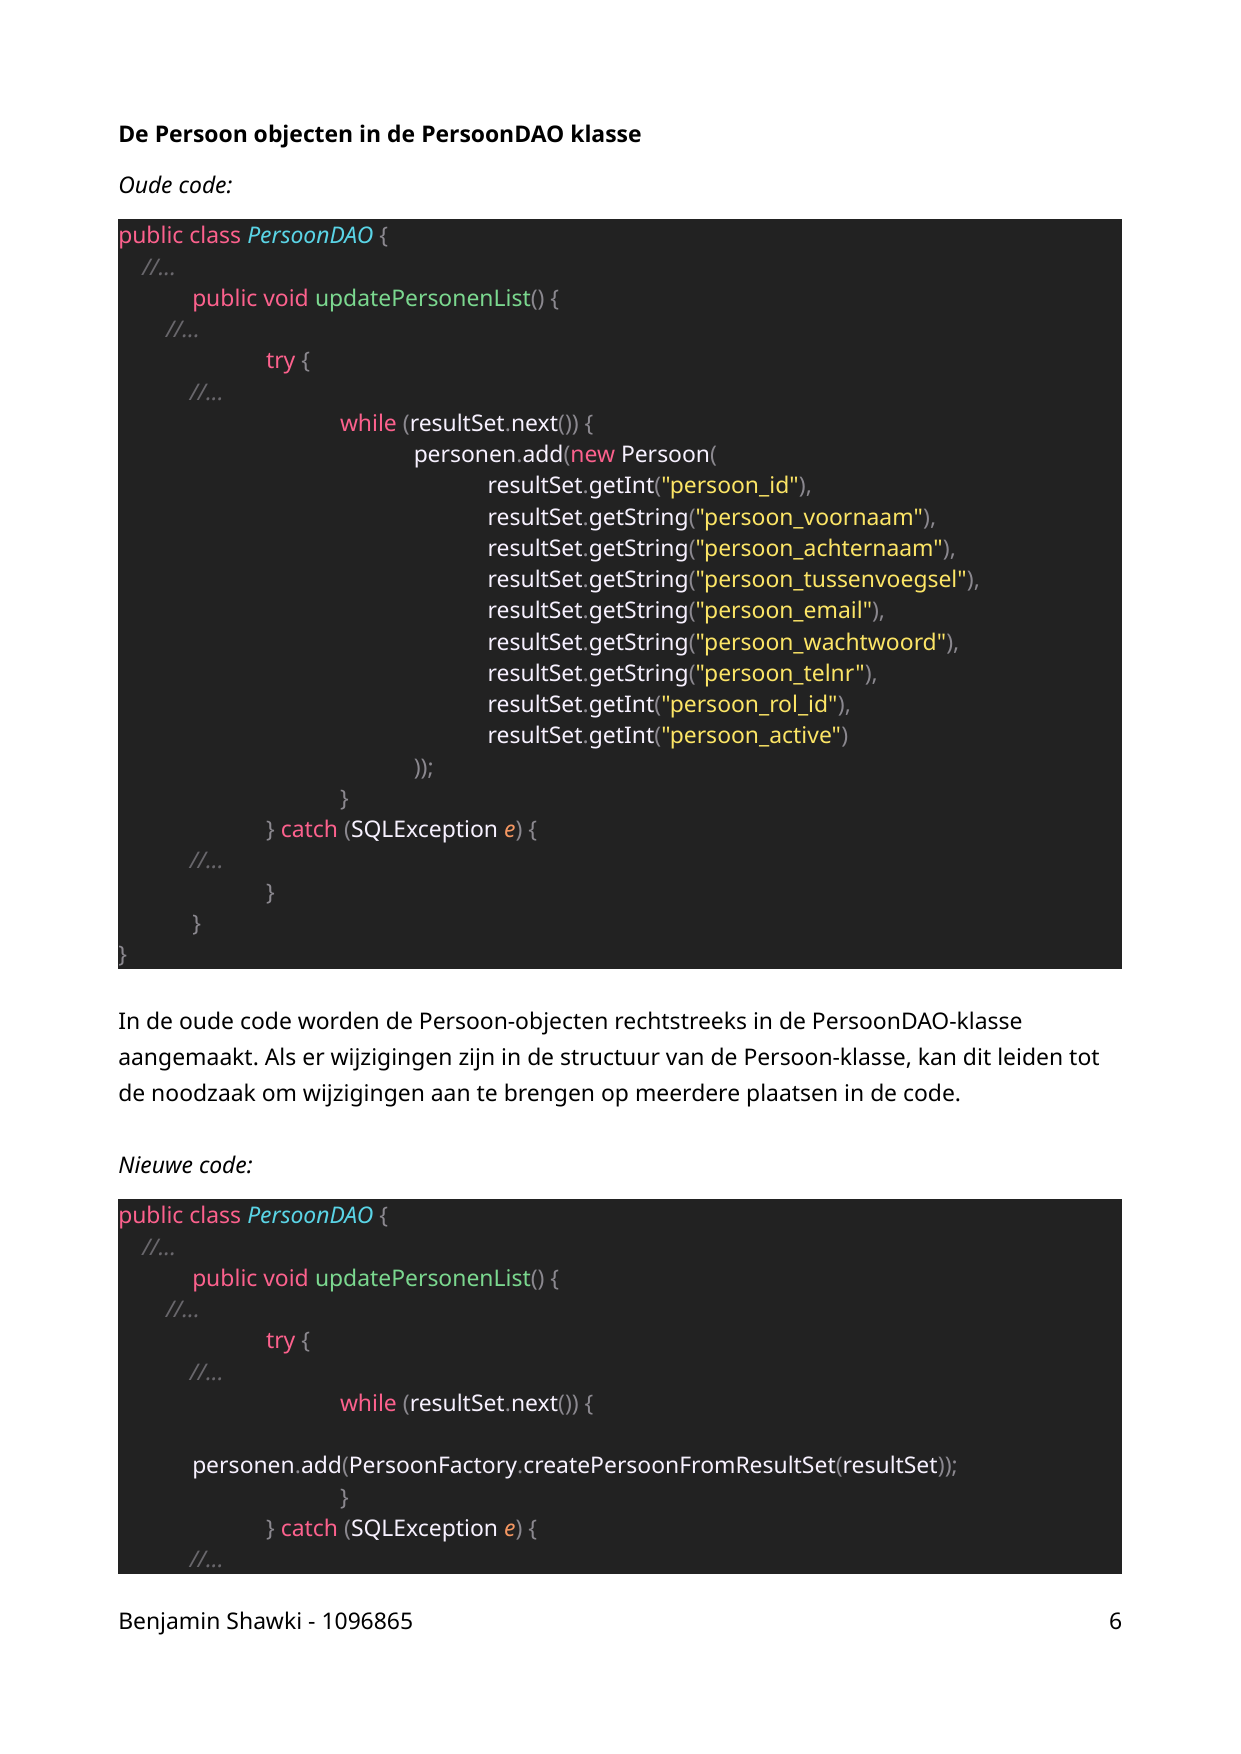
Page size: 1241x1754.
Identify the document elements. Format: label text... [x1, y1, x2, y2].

text public class PersoonDAO { //... public void updatePersonenList() { //... try { //... while (resultSet.next()) { personen.add(new Persoon( resultSet.getInt("persoon_id"), resultSet.getString("persoon_voornaam"), resultSet.getString("persoon_achternaam"), resultSet.getString("persoon_tussenvoegsel"), resultSet.getString("persoon_email"), resultSet.getString("persoon_wachtwoord"), resultSet.getString("persoon_telnr"), resultSet.getInt("persoon_rol_id"), resultSet.getInt("persoon_active") )); } } catch (SQLException e) { //... } } } [118, 219, 1122, 969]
text De Persoon objecten in de PersoonDAO klasse [118, 118, 1122, 149]
text In de oude code worden de Persoon-objecten rechtstreeks in de PersoonDAO-klasse aangemaakt. Als er wijzigingen zijn in de structuur van de Persoon-klasse, kan dit leiden tot de noodzaak om wijzigingen aan te brengen op meerdere plaatsen in de code. Nieuwe code: [118, 969, 1122, 1180]
text public class PersoonDAO { //... public void updatePersonenList() { //... try { //... while (resultSet.next()) { personen.add(PersoonFactory.createPersoonFromResultSet(resultSet)); } } catch (SQLException e) { //... [118, 1199, 1122, 1574]
text Oude code: [118, 169, 1122, 200]
